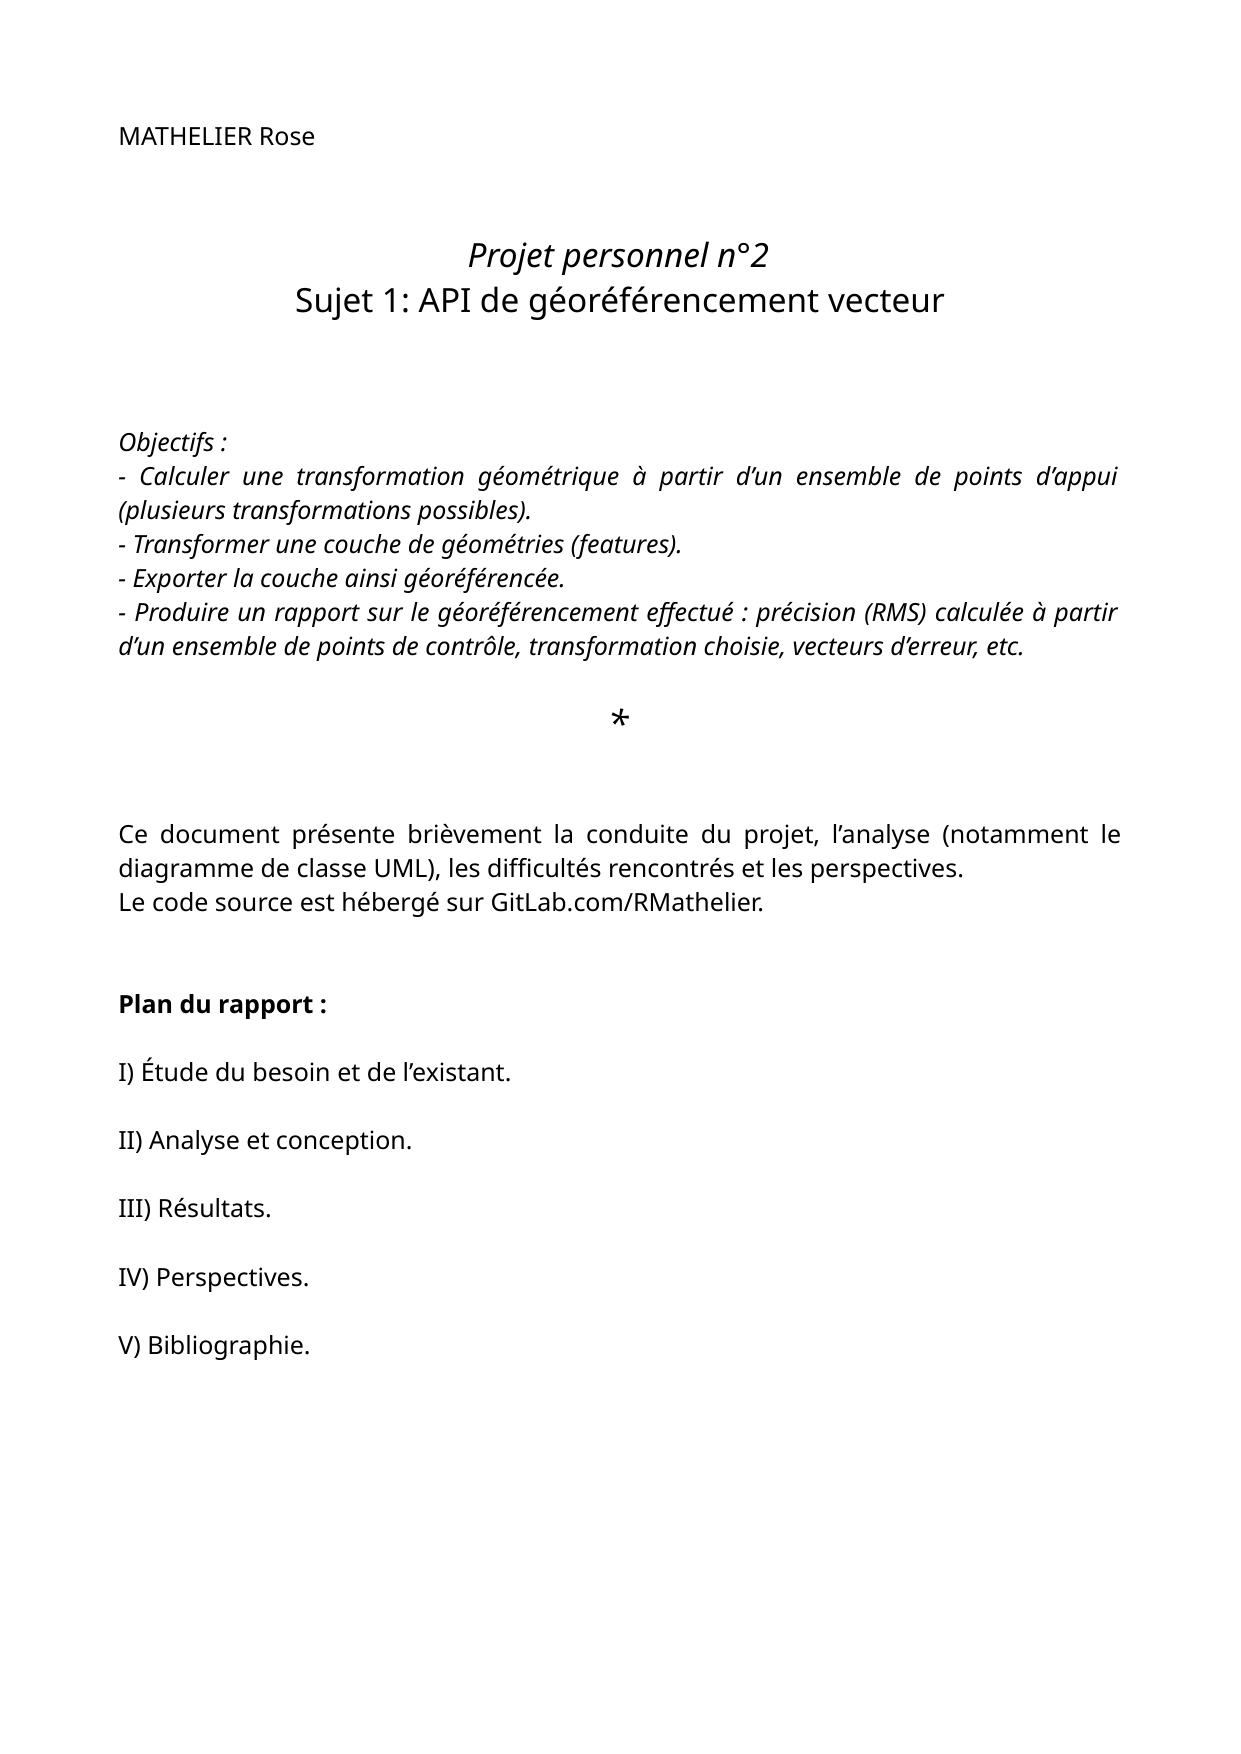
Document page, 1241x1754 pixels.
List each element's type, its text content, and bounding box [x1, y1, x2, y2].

text I) Étude du besoin et de l’existant. [118, 1055, 1122, 1089]
text II) Analyse et conception. [118, 1123, 1122, 1157]
text MATHELIER Rose [118, 118, 1122, 152]
text Le code source est hébergé sur GitLab.com/RMathelier. [118, 884, 1122, 918]
text - Calculer une transformation géométrique à partir d’un ensemble de points d’appui (plusieurs transformations possibles). [118, 459, 1122, 527]
text IV) Perspectives. [118, 1259, 1122, 1293]
text - Produire un rapport sur le géoréférencement effectué : précision (RMS) calculée à partir d’un ensemble de points de contrôle, transformation choisie, vecteurs d’erreur, etc. [118, 595, 1122, 663]
text Objectifs : [118, 425, 1122, 459]
text Ce document présente brièvement la conduite du projet, l’analyse (notamment le diagramme de classe UML), les difficultés rencontrés et les perspectives. [118, 816, 1122, 884]
text - Exporter la couche ainsi géoréférencée. [118, 561, 1122, 595]
text * [118, 697, 1122, 748]
text V) Bibliographie. [118, 1327, 1122, 1361]
text - Transformer une couche de géométries (features). [118, 527, 1122, 561]
text Sujet 1: API de géoréférencement vecteur [118, 277, 1122, 322]
text Projet personnel n°2 [118, 232, 1122, 277]
text III) Résultats. [118, 1191, 1122, 1225]
text Plan du rapport : [118, 987, 1122, 1021]
